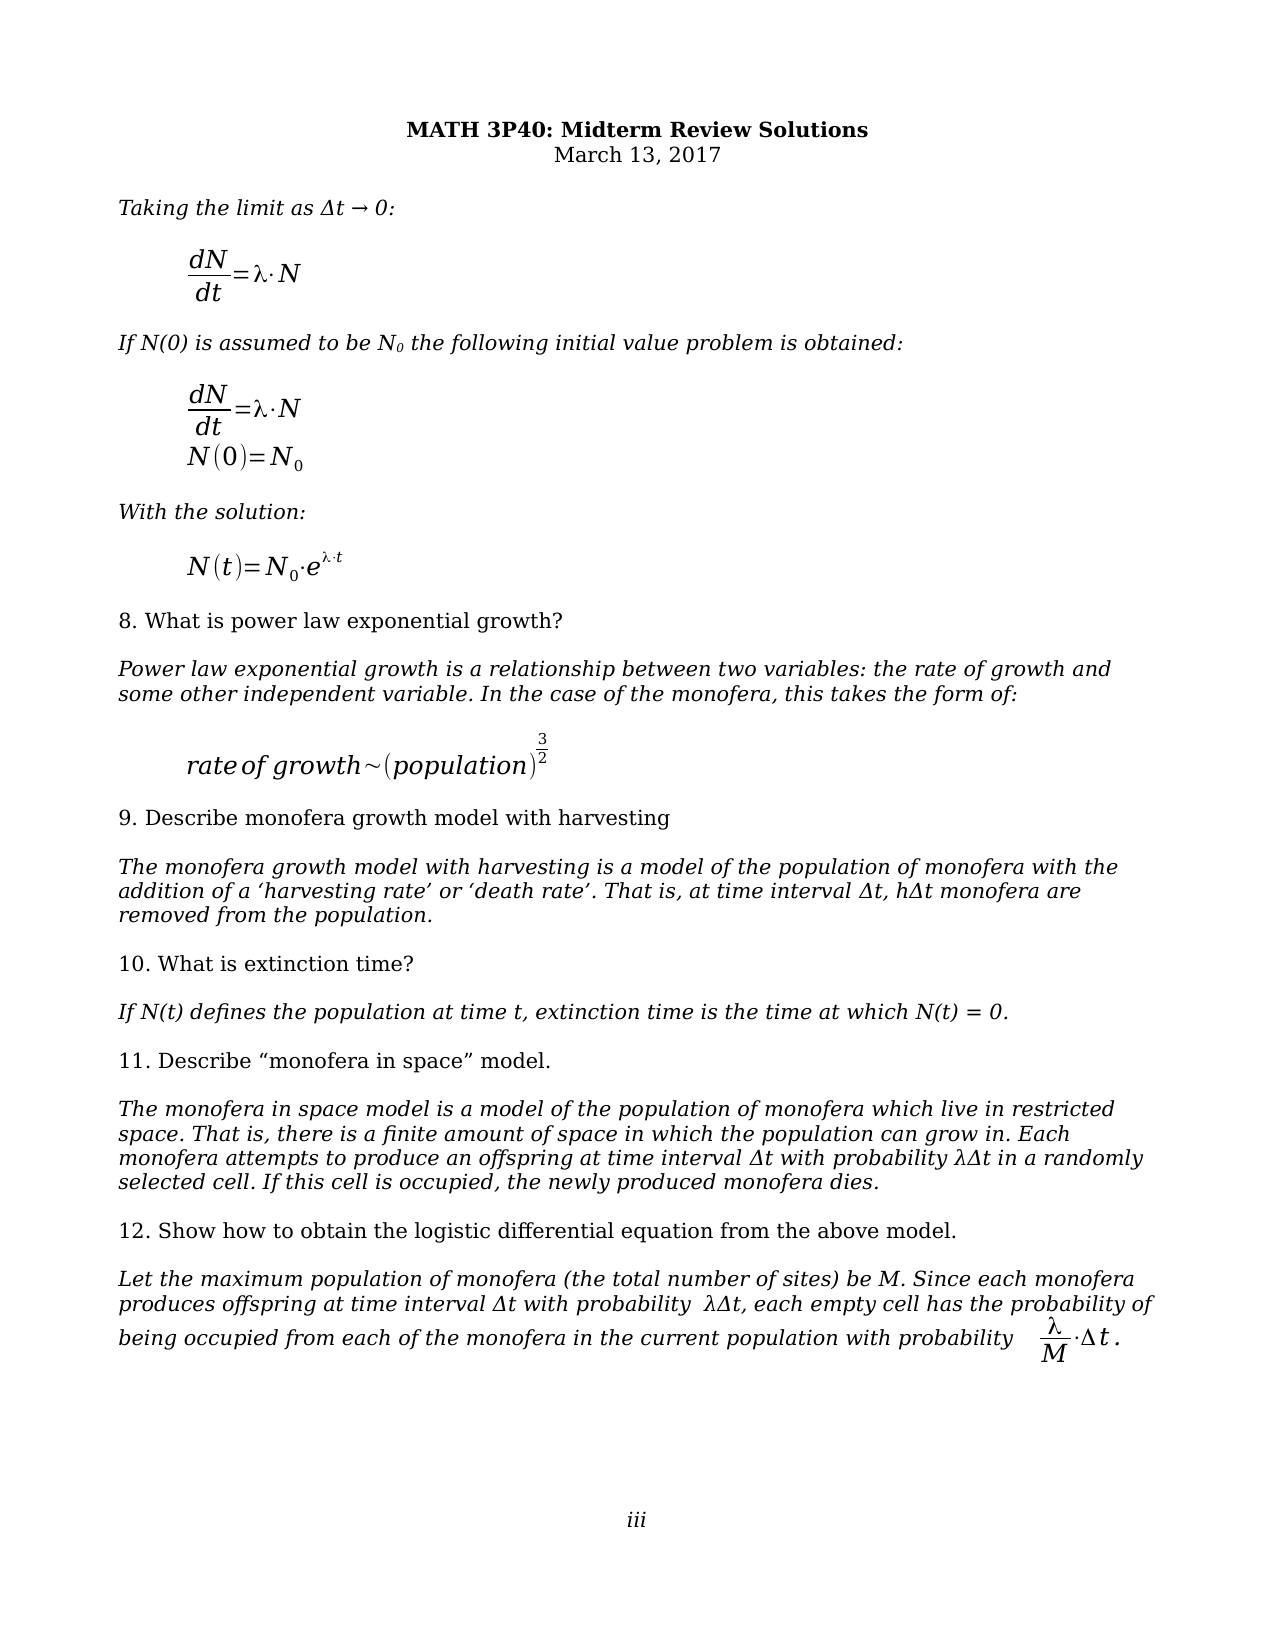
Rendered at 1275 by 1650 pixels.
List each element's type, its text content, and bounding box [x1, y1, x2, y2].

text 8. What is power law exponential growth? [118, 609, 1157, 633]
text Taking the limit as Δt → 0: [118, 196, 1157, 221]
text With the solution: [118, 500, 1157, 524]
text If N(t) defines the population at time t, extinction time is the time at which N(t) = 0. [118, 1000, 1157, 1025]
text 9. Describe monofera growth model with harvesting [118, 806, 1157, 831]
text Let the maximum population of monofera (the total number of sites) be M. Since each monofera produces offspring at time interval Δt with probability λΔt, each empty cell has the probability of being occupied from each of the monofera in the current population with probability [118, 1267, 1157, 1369]
text 10. What is extinction time? [118, 952, 1157, 976]
text 11. Describe “monofera in space” model. [118, 1049, 1157, 1073]
text 12. Show how to obtain the logistic differential equation from the above model. [118, 1219, 1157, 1243]
text If N(0) is assumed to be N0 the following initial value problem is obtained: [118, 331, 1157, 355]
text Power law exponential growth is a relationship between two variables: the rate of growth and some other independent variable. In the case of the monofera, this takes the form of: [118, 657, 1157, 706]
text The monofera in space model is a model of the population of monofera which live in restricted space. That is, there is a finite amount of space in which the population can grow in. Each monofera attempts to produce an offspring at time interval Δt with probability λΔt in a randomly selected cell. If this cell is occupied, the newly produced monofera dies. [118, 1097, 1157, 1194]
text The monofera growth model with harvesting is a model of the population of monofera with the addition of a ‘harvesting rate’ or ‘death rate’. That is, at time interval Δt, hΔt monofera are removed from the population. [118, 855, 1157, 928]
